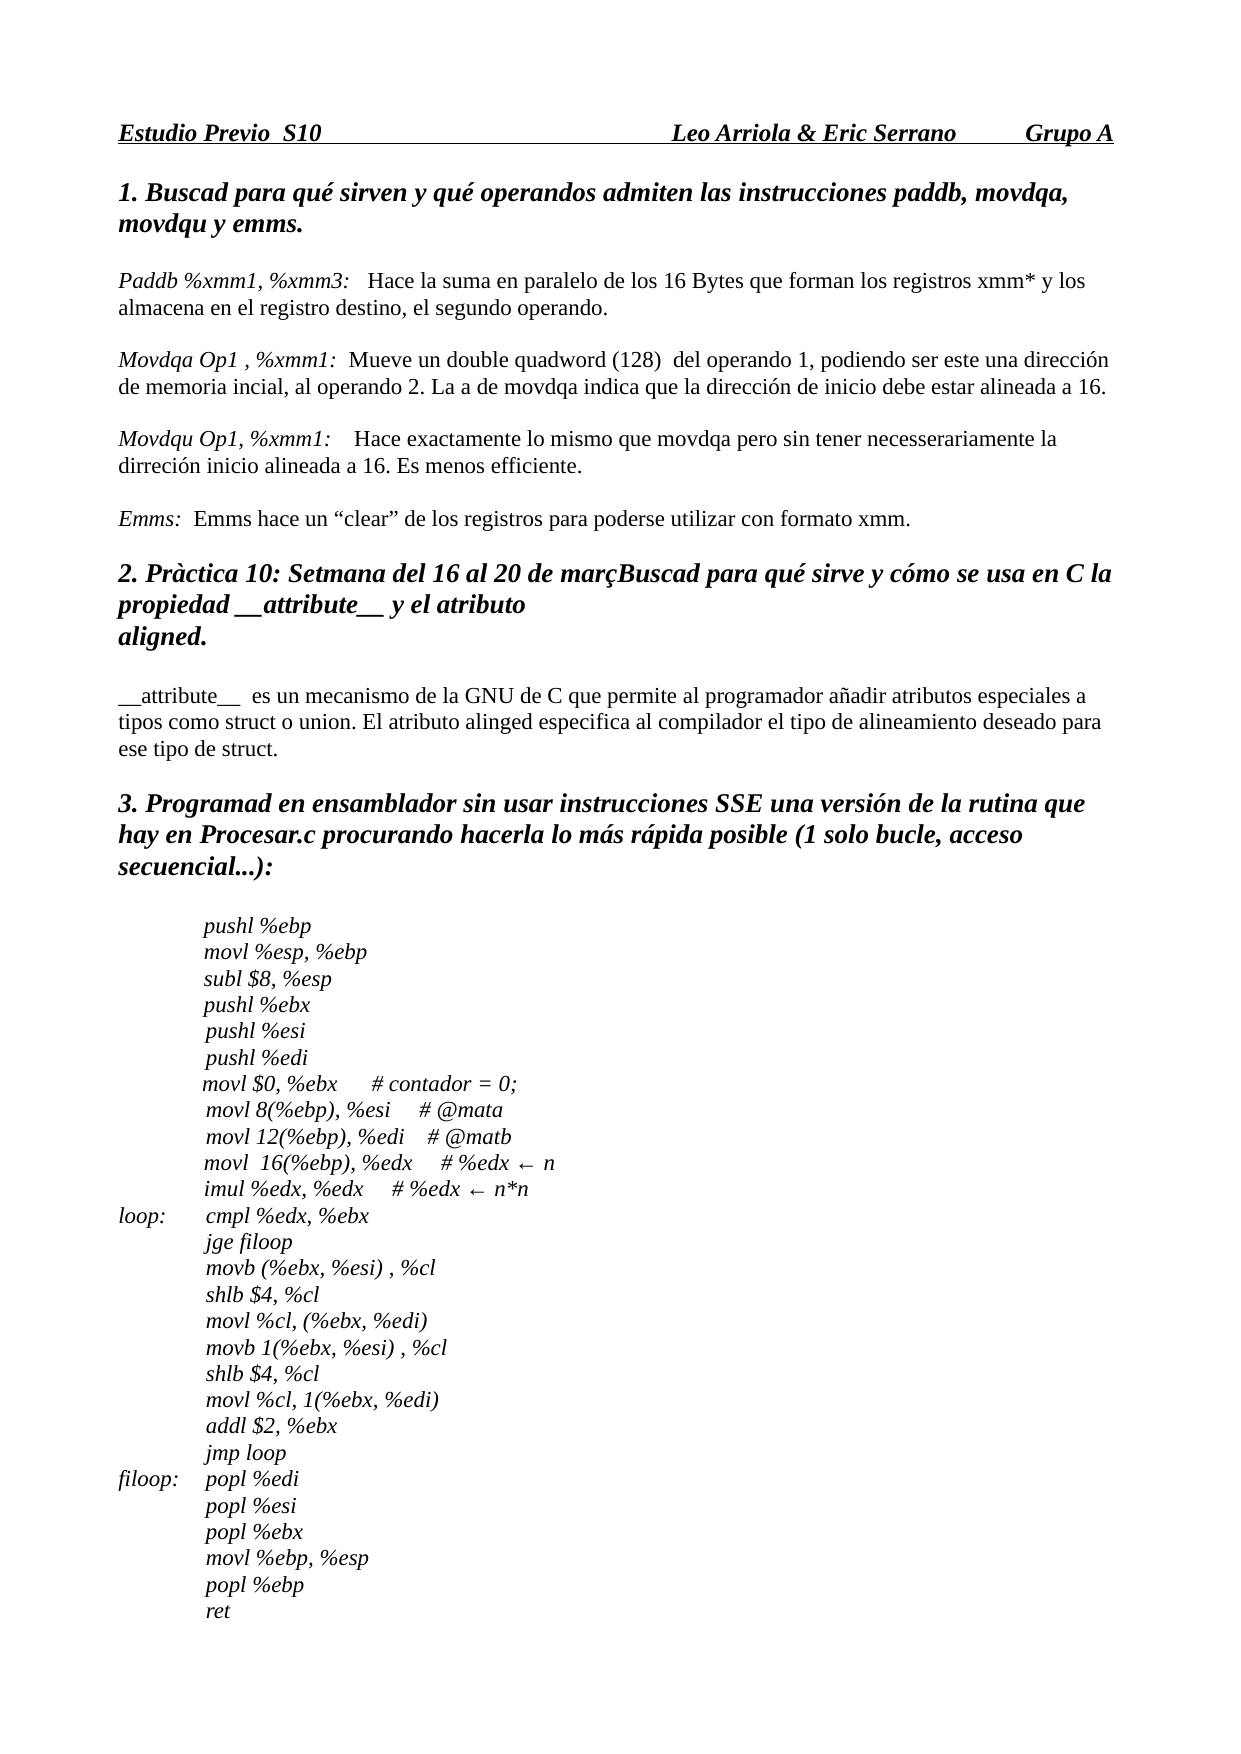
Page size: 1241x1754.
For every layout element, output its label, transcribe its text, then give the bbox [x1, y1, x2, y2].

text Paddb %xmm1, %xmm3: Hace la suma en paralelo de los 16 Bytes que forman los registros xmm* y los almacena en el registro destino, el segundo operando. [118, 267, 1122, 320]
text jge filoop [118, 1228, 1122, 1254]
text jmp loop [118, 1439, 1122, 1465]
text subl $8, %esp [118, 964, 1122, 991]
text imul %edx, %edx # %edx ← n*n [118, 1175, 1122, 1202]
text pushl %ebx [118, 991, 1122, 1017]
text movl %cl, (%ebx, %edi) [118, 1307, 1122, 1333]
text 2. Pràctica 10: Setmana del 16 al 20 de marçBuscad para qué sirve y cómo se usa en C la propiedad __attribute__ y el atributo [118, 557, 1122, 619]
text addl $2, %ebx [118, 1413, 1122, 1439]
text filoop: popl %edi [118, 1465, 1122, 1492]
text movl 8(%ebp), %esi # @mata [118, 1096, 1122, 1123]
text __attribute__ es un mecanismo de la GNU de C que permite al programador añadir atributos especiales a tipos como struct o union. El atributo alinged especifica al compilador el tipo de alineamiento deseado para ese tipo de struct. [118, 682, 1122, 761]
text aligned. [118, 619, 1122, 651]
text pushl %ebp [118, 912, 1122, 938]
text popl %esi [118, 1492, 1122, 1518]
text movl %cl, 1(%ebx, %edi) [118, 1386, 1122, 1413]
text movl 16(%ebp), %edx # %edx ← n [118, 1149, 1122, 1175]
text popl %ebx [118, 1518, 1122, 1544]
text movl %esp, %ebp [118, 938, 1122, 964]
text loop: cmpl %edx, %ebx [118, 1202, 1122, 1228]
text ret [118, 1597, 1122, 1623]
text movl %ebp, %esp [118, 1544, 1122, 1571]
text 1. Buscad para qué sirven y qué operandos admiten las instrucciones paddb, movdqa, [118, 176, 1122, 207]
text 3. Programad en ensamblador sin usar instrucciones SSE una versión de la rutina que hay en Procesar.c procurando hacerla lo más rápida posible (1 solo bucle, acceso secuencial...): [118, 787, 1122, 881]
text movl $0, %ebx # contador = 0; [118, 1070, 1122, 1096]
text popl %ebp [118, 1571, 1122, 1597]
text Emms: Emms hace un “clear” de los registros para poderse utilizar con formato xmm. [118, 504, 1122, 531]
text Movdqa Op1 , %xmm1: Mueve un double quadword (128) del operando 1, podiendo ser este una dirección de memoria incial, al operando 2. La a de movdqa indica que la dirección de inicio debe estar alineada a 16. [118, 346, 1122, 399]
text shlb $4, %cl [118, 1281, 1122, 1307]
text movb (%ebx, %esi) , %cl [118, 1254, 1122, 1281]
text Movdqu Op1, %xmm1: Hace exactamente lo mismo que movdqa pero sin tener necesserariamente la dirreción inicio alineada a 16. Es menos efficiente. [118, 426, 1122, 478]
text pushl %esi [118, 1017, 1122, 1044]
text movb 1(%ebx, %esi) , %cl [118, 1333, 1122, 1360]
text pushl %edi [118, 1044, 1122, 1070]
text shlb $4, %cl [118, 1360, 1122, 1386]
text movdqu y emms. [118, 207, 1122, 239]
text movl 12(%ebp), %edi # @matb [118, 1123, 1122, 1149]
